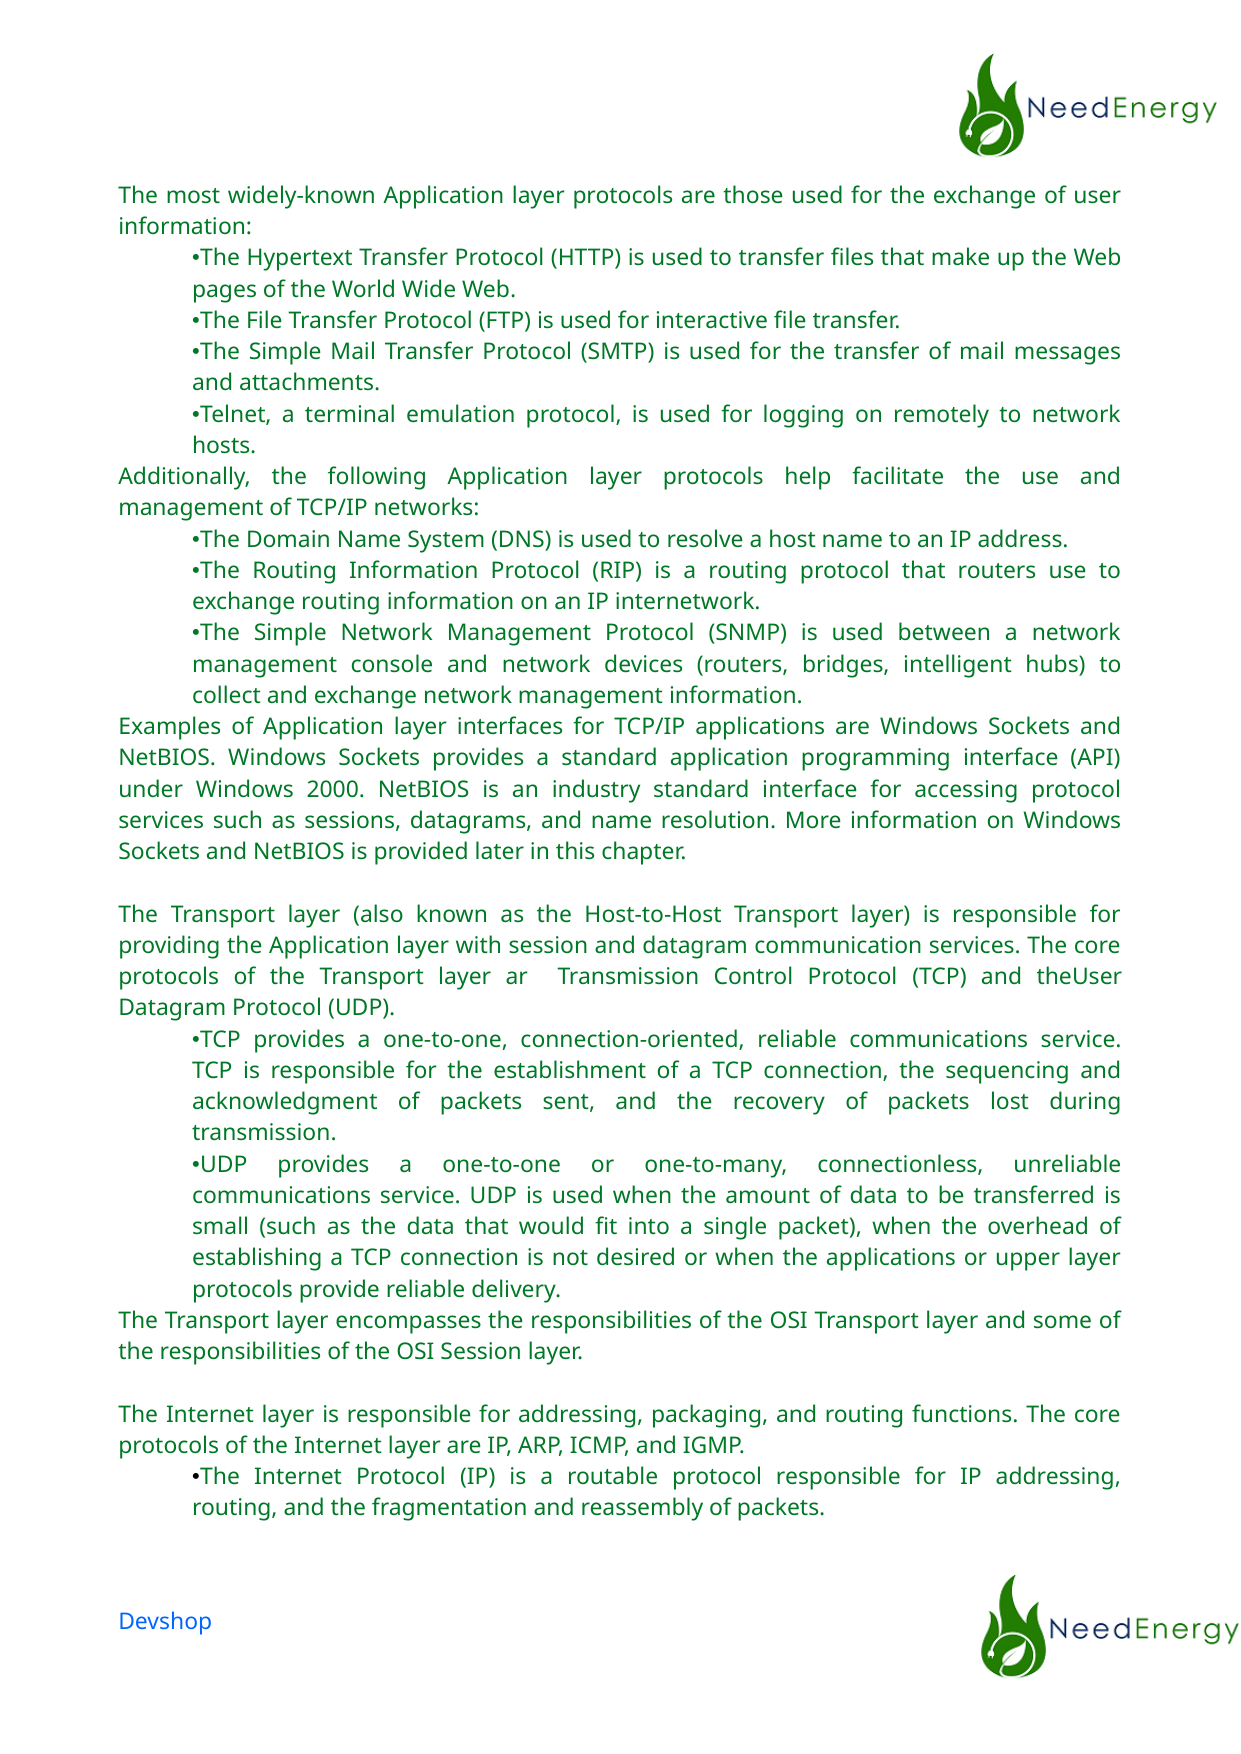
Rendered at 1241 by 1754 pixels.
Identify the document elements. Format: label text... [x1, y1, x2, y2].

list The Hypertext Transfer Protocol (HTTP) is used to transfer files that make up the Web pages of the World Wide Web. [118, 241, 1122, 304]
picture [956, 53, 1219, 167]
text The Internet layer is responsible for addressing, packaging, and routing functions. The core protocols of the Internet layer are IP, ARP, ICMP, and IGMP. [118, 1398, 1122, 1460]
text The Transport layer (also known as the Host-to-Host Transport layer) is responsible for providing the Application layer with session and datagram communication services. The core protocols of the Transport layer ar Transmission Control Protocol (TCP) and theUser Datagram Protocol (UDP). [118, 898, 1122, 1023]
list The File Transfer Protocol (FTP) is used for interactive file transfer. [118, 304, 1122, 335]
text The most widely-known Application layer protocols are those used for the exchange of user information: [118, 179, 1122, 241]
list The Internet Protocol (IP) is a routable protocol responsible for IP addressing, routing, and the fragmentation and reassembly of packets. [118, 1460, 1122, 1523]
list The Simple Mail Transfer Protocol (SMTP) is used for the transfer of mail messages and attachments. [118, 335, 1122, 398]
list The Simple Network Management Protocol (SNMP) is used between a network management console and network devices (routers, bridges, intelligent hubs) to collect and exchange network management information. [118, 616, 1122, 710]
picture [977, 1575, 1241, 1688]
list Telnet, a terminal emulation protocol, is used for logging on remotely to network hosts. [118, 398, 1122, 460]
text Examples of Application layer interfaces for TCP/IP applications are Windows Sockets and NetBIOS. Windows Sockets provides a standard application programming interface (API) under Windows 2000. NetBIOS is an industry standard interface for accessing protocol services such as sessions, datagrams, and name resolution. More information on Windows Sockets and NetBIOS is provided later in this chapter. [118, 710, 1122, 866]
list TCP provides a one-to-one, connection-oriented, reliable communications service. TCP is responsible for the establishment of a TCP connection, the sequencing and acknowledgment of packets sent, and the recovery of packets lost during transmission. [118, 1023, 1122, 1148]
list UDP provides a one-to-one or one-to-many, connectionless, unreliable communications service. UDP is used when the amount of data to be transferred is small (such as the data that would fit into a single packet), when the overhead of establishing a TCP connection is not desired or when the applications or upper layer protocols provide reliable delivery. [118, 1148, 1122, 1304]
text Additionally, the following Application layer protocols help facilitate the use and management of TCP/IP networks: [118, 460, 1122, 523]
list The Routing Information Protocol (RIP) is a routing protocol that routers use to exchange routing information on an IP internetwork. [118, 554, 1122, 616]
list The Domain Name System (DNS) is used to resolve a host name to an IP address. [118, 523, 1122, 554]
text The Transport layer encompasses the responsibilities of the OSI Transport layer and some of the responsibilities of the OSI Session layer. [118, 1304, 1122, 1366]
